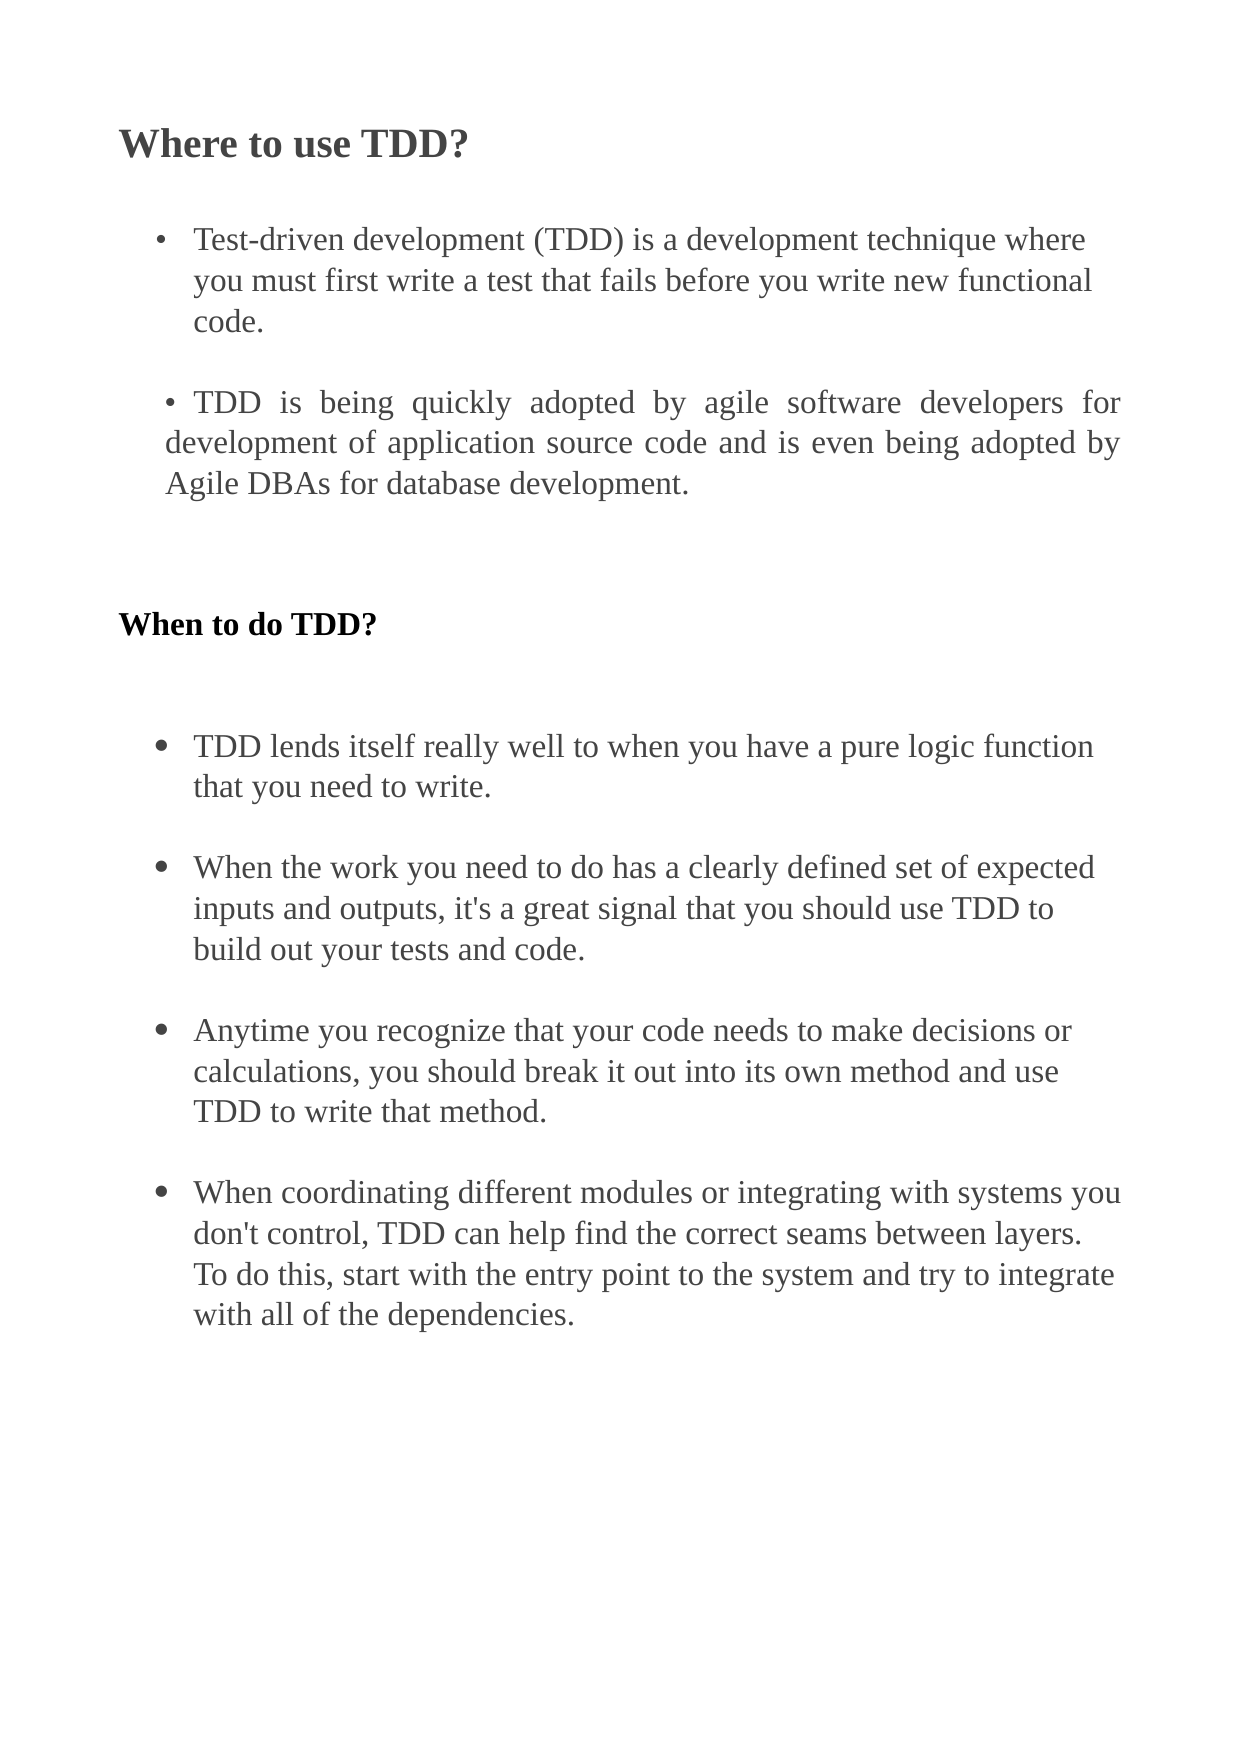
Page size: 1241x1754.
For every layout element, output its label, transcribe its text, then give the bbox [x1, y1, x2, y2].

list When coordinating different modules or integrating with systems you don't control, TDD can help find the correct seams between layers. To do this, start with the entry point to the system and try to integrate with all of the dependencies. [156, 1173, 1122, 1333]
list Test-driven development (TDD) is a development technique where you must first write a test that fails before you write new functional code. [156, 219, 1122, 339]
list Anytime you recognize that your code needs to make decisions or calculations, you should break it out into its own method and use TDD to write that method. [156, 1010, 1122, 1130]
list When the work you need to do has a clearly defined set of expected inputs and outputs, it's a great signal that you should use TDD to build out your tests and code. [156, 848, 1122, 967]
text When to do TDD? [118, 604, 1122, 642]
list TDD is being quickly adopted by agile software developers for development of application source code and is even being adopted by Agile DBAs for database development. [165, 382, 1122, 502]
text Where to use TDD? [118, 118, 1122, 166]
list TDD lends itself really well to when you have a pure logic function that you need to write. [156, 726, 1122, 805]
